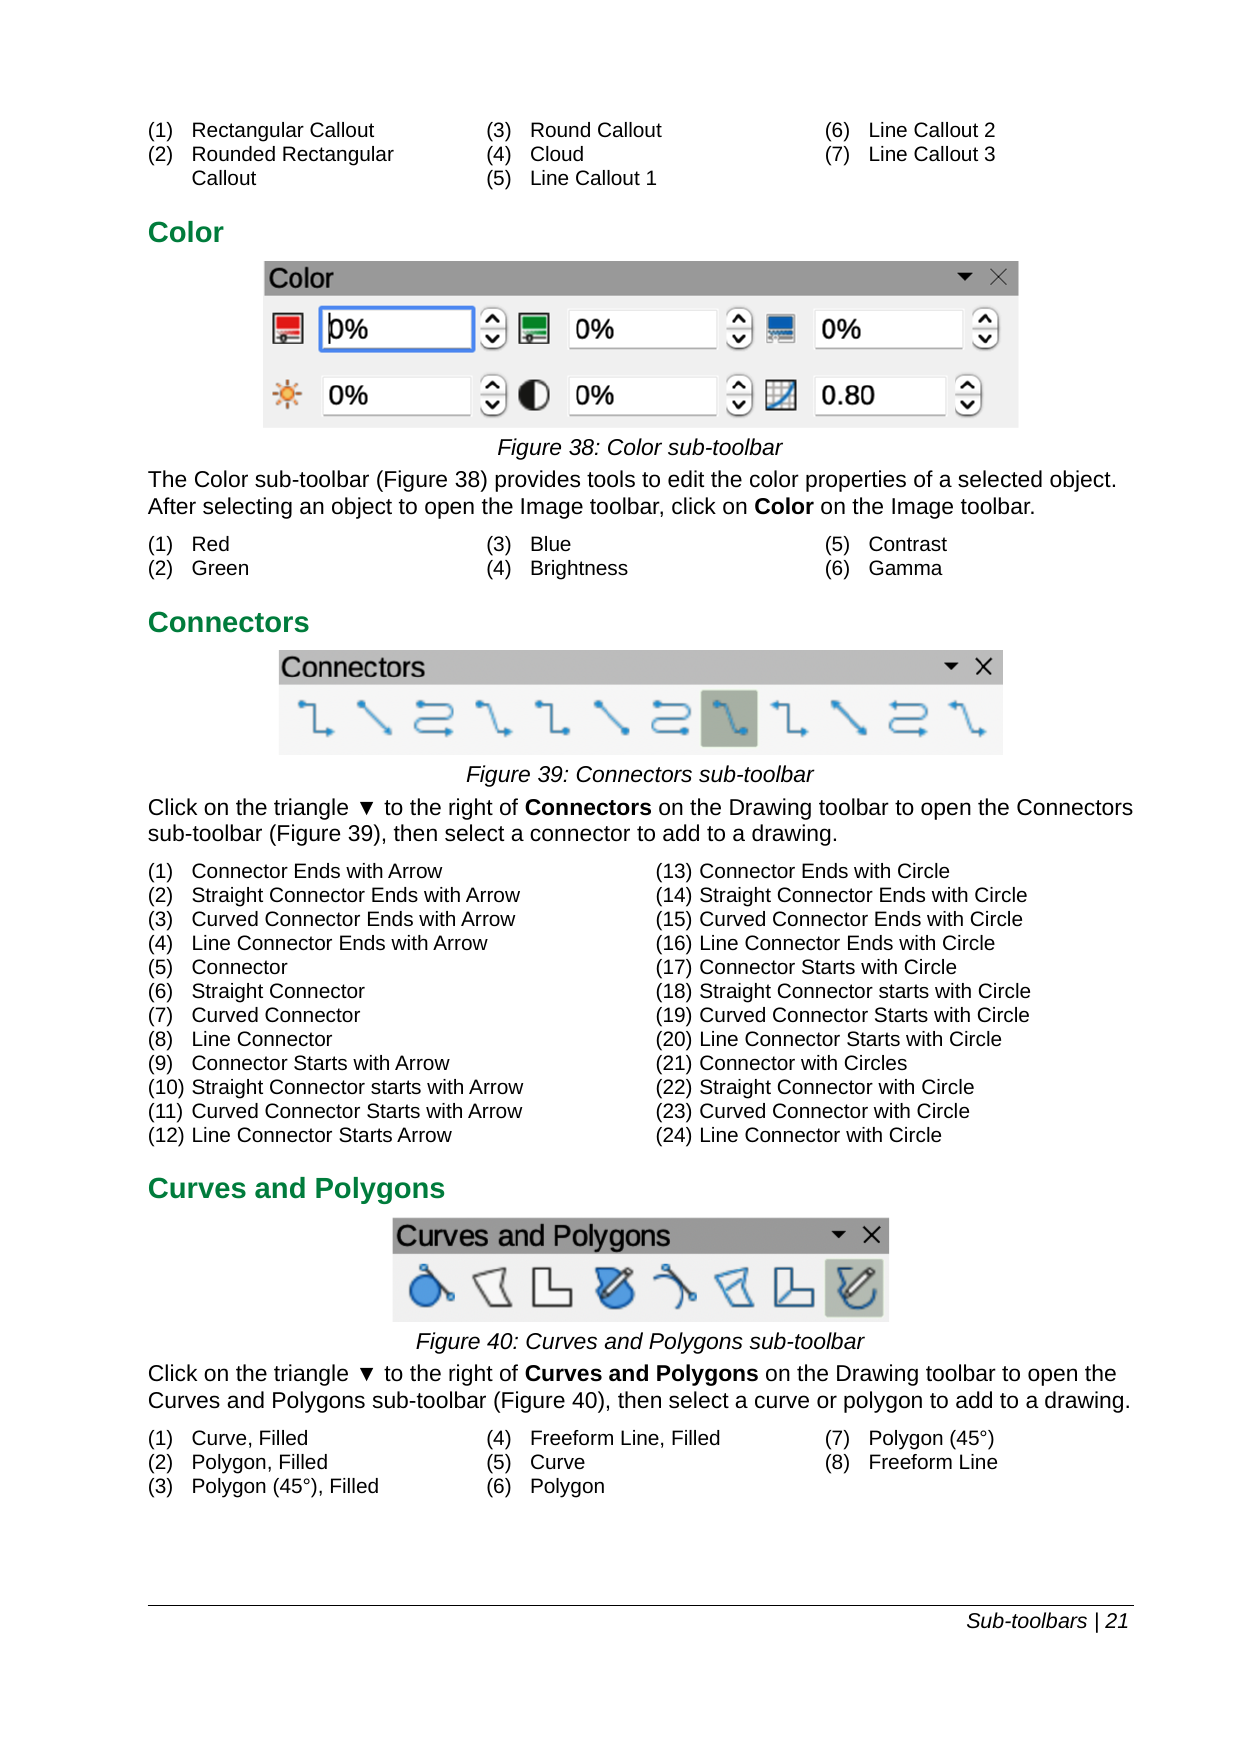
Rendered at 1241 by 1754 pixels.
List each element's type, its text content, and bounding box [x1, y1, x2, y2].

list Curved Connector Ends with Arrow [148, 907, 626, 931]
list Cloud [486, 142, 795, 166]
list Curved Connector [148, 1003, 626, 1027]
list Brightness [486, 556, 795, 579]
list Connector Starts with Arrow [148, 1051, 626, 1074]
list Curved Connector with Circle [655, 1098, 1134, 1122]
list Connector Ends with Circle [655, 859, 1134, 883]
list Red [148, 532, 457, 556]
list Curve [486, 1449, 795, 1473]
list Curved Connector Ends with Circle [655, 907, 1134, 931]
list Polygon, Filled [148, 1449, 457, 1473]
list The Color sub-toolbar (Figure 38) provides tools to edit the color properties of a selected object. After selecting an object to open the Image toolbar, click on Color on the Image toolbar. [148, 466, 1134, 519]
list Line Connector Ends with Circle [655, 931, 1134, 955]
list Line Connector Ends with Arrow [148, 931, 626, 955]
list Freeform Line, Filled [486, 1426, 795, 1449]
list Connector [148, 955, 626, 979]
list Curved Connector Starts with Arrow [148, 1098, 626, 1122]
text Figure 40: Curves and Polygons sub-toolbar [379, 1328, 902, 1354]
list Connector Ends with Arrow [148, 859, 626, 883]
subtitle Curves and Polygons [148, 1171, 1134, 1205]
list Rounded Rectangular Callout [148, 142, 457, 190]
list Green [148, 556, 457, 579]
list Straight Connector starts with Circle [655, 979, 1134, 1003]
picture [278, 650, 1003, 755]
list Straight Connector Ends with Arrow [148, 883, 626, 907]
list Line Callout 1 [486, 166, 795, 190]
list Straight Connector [148, 979, 626, 1003]
list Line Callout 2 [824, 118, 1134, 142]
list Polygon (45°), Filled [148, 1473, 457, 1497]
list Contrast [824, 532, 1134, 556]
subtitle Color [148, 215, 1134, 248]
list Blue [486, 532, 795, 556]
list Connector Starts with Circle [655, 955, 1134, 979]
list Rectangular Callout [148, 118, 457, 142]
list Gamma [824, 556, 1134, 579]
list Line Connector with Circle [655, 1122, 1134, 1146]
list Line Callout 3 [824, 142, 1134, 166]
list Freeform Line [824, 1449, 1134, 1473]
picture [263, 261, 1019, 428]
list Connector with Circles [655, 1051, 1134, 1074]
list Click on the triangle ▼ to the right of Connectors on the Drawing toolbar to open the Connectors sub‑toolbar (Figure 39), then select a connector to add to a drawing. [148, 794, 1134, 846]
list Straight Connector starts with Arrow [148, 1074, 626, 1098]
list Click on the triangle ▼ to the right of Curves and Polygons on the Drawing toolbar to open the Curves and Polygons sub‑toolbar (Figure 40), then select a curve or polygon to add to a drawing. [148, 1360, 1134, 1413]
list Line Connector Starts with Circle [655, 1027, 1134, 1051]
list Curve, Filled [148, 1426, 457, 1449]
list Round Callout [486, 118, 795, 142]
list Straight Connector Ends with Circle [655, 883, 1134, 907]
list Polygon (45°) [824, 1426, 1134, 1449]
list Straight Connector with Circle [655, 1074, 1134, 1098]
list Line Connector [148, 1027, 626, 1051]
list Polygon [486, 1473, 795, 1497]
subtitle Connectors [148, 604, 1134, 638]
text Figure 39: Connectors sub-toolbar [271, 761, 1011, 787]
list Curved Connector Starts with Circle [655, 1003, 1134, 1027]
picture [392, 1217, 890, 1322]
text Figure 38: Color sub-toolbar [263, 434, 1019, 460]
list Line Connector Starts Arrow [148, 1122, 626, 1146]
